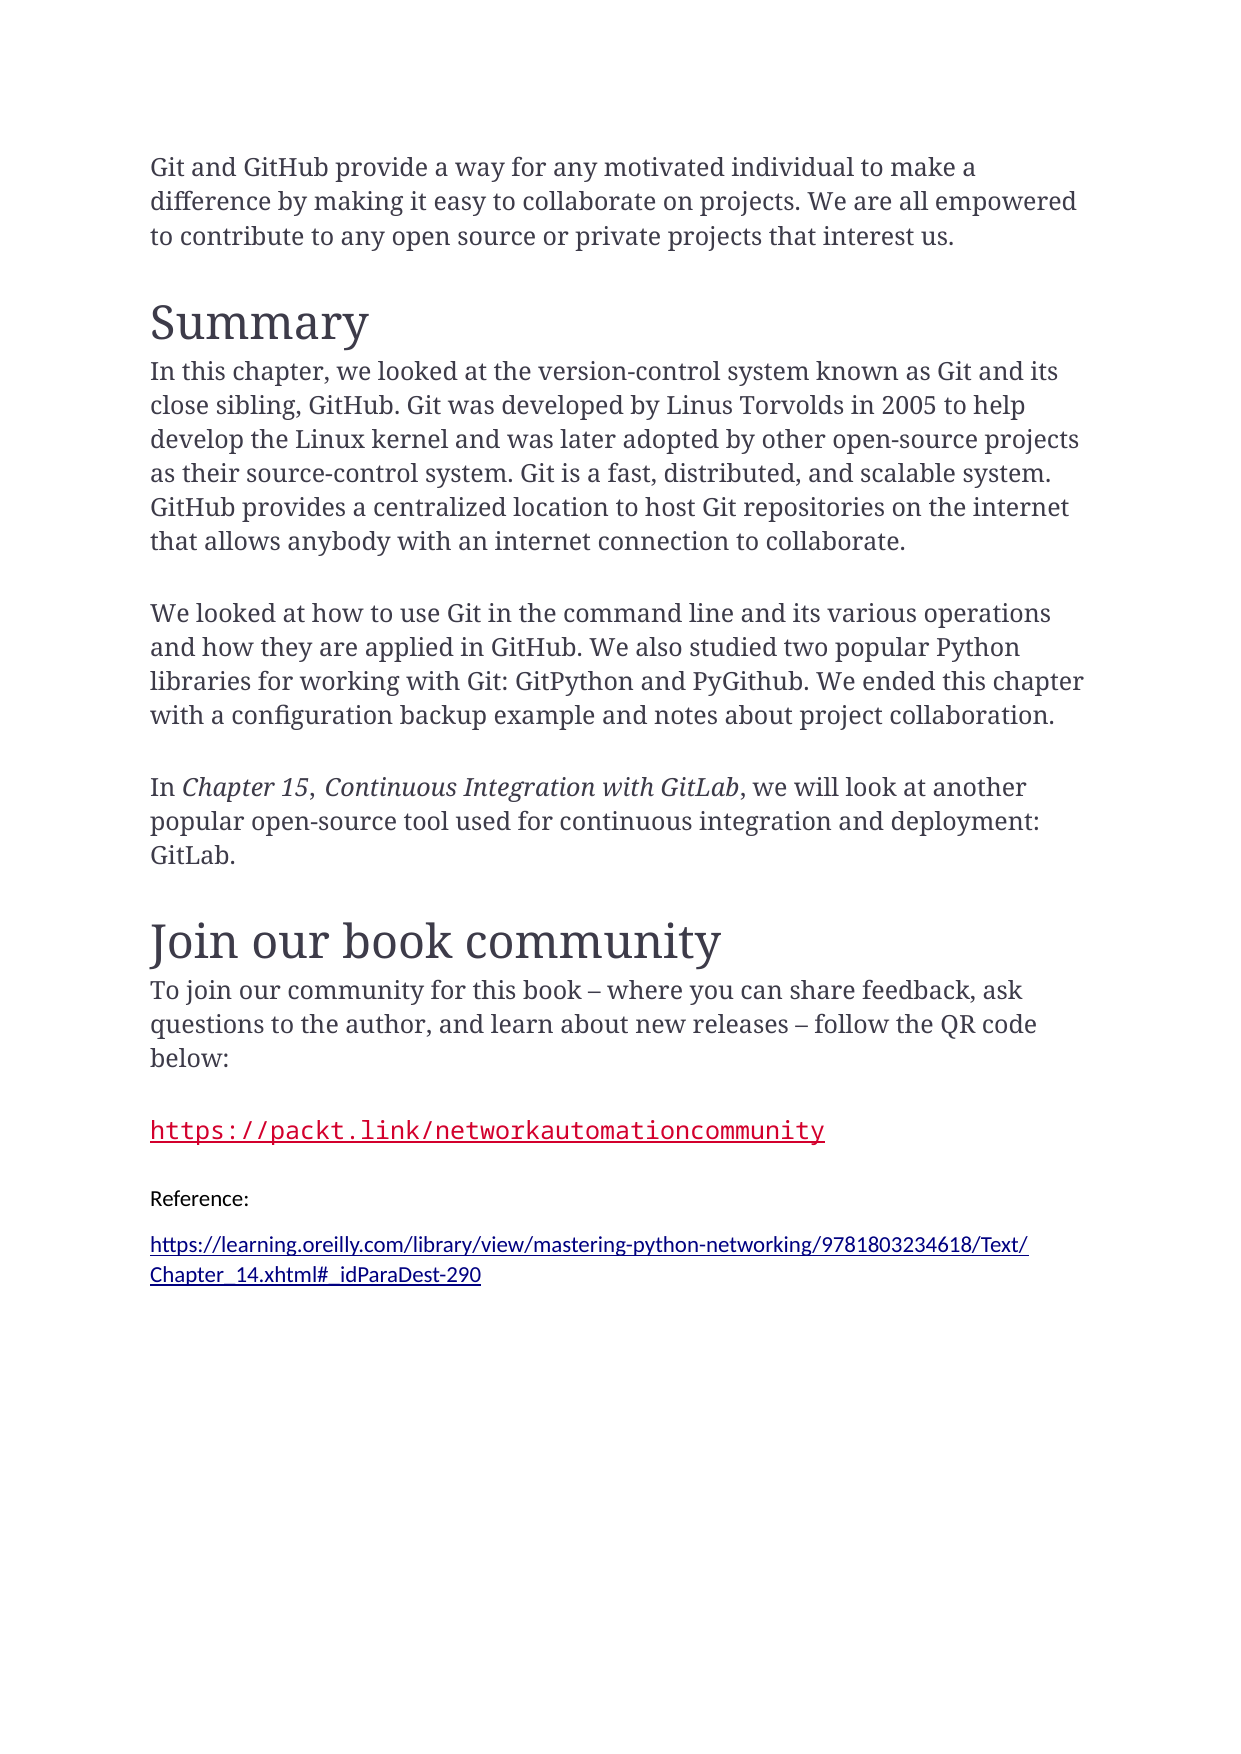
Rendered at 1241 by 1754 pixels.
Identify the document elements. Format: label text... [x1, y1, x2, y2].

subtitle Summary [150, 290, 1090, 353]
text https://packt.link/networkautomationcommunity [150, 1112, 1090, 1146]
text We looked at how to use Git in the command line and its various operations and how they are applied in GitHub. We also studied two popular Python libraries for working with Git: GitPython and PyGithub. We ended this chapter with a configuration backup example and notes about project collaboration. [150, 595, 1090, 732]
text In Chapter 15, Continuous Integration with GitLab, we will look at another popular open-source tool used for continuous integration and deployment: GitLab. [150, 769, 1090, 871]
text In this chapter, we looked at the version-control system known as Git and its close sibling, GitHub. Git was developed by Linus Torvolds in 2005 to help develop the Linux kernel and was later adopted by other open-source projects as their source-control system. Git is a fast, distributed, and scalable system. GitHub provides a centralized location to host Git repositories on the internet that allows anybody with an internet connection to collaborate. [150, 353, 1090, 558]
text Git and GitHub provide a way for any motivated individual to make a difference by making it easy to collaborate on projects. We are all empowered to contribute to any open source or private projects that interest us. [150, 150, 1090, 252]
subtitle Join our book community [150, 909, 1090, 973]
text Reference: [150, 1184, 1090, 1212]
text To join our community for this book – where you can share feedback, ask questions to the author, and learn about new releases – follow the QR code below: [150, 973, 1090, 1075]
text https://learning.oreilly.com/library/view/mastering-python-networking/9781803234618/Text/Chapter_14.xhtml#_idParaDest-290 [150, 1231, 1090, 1288]
